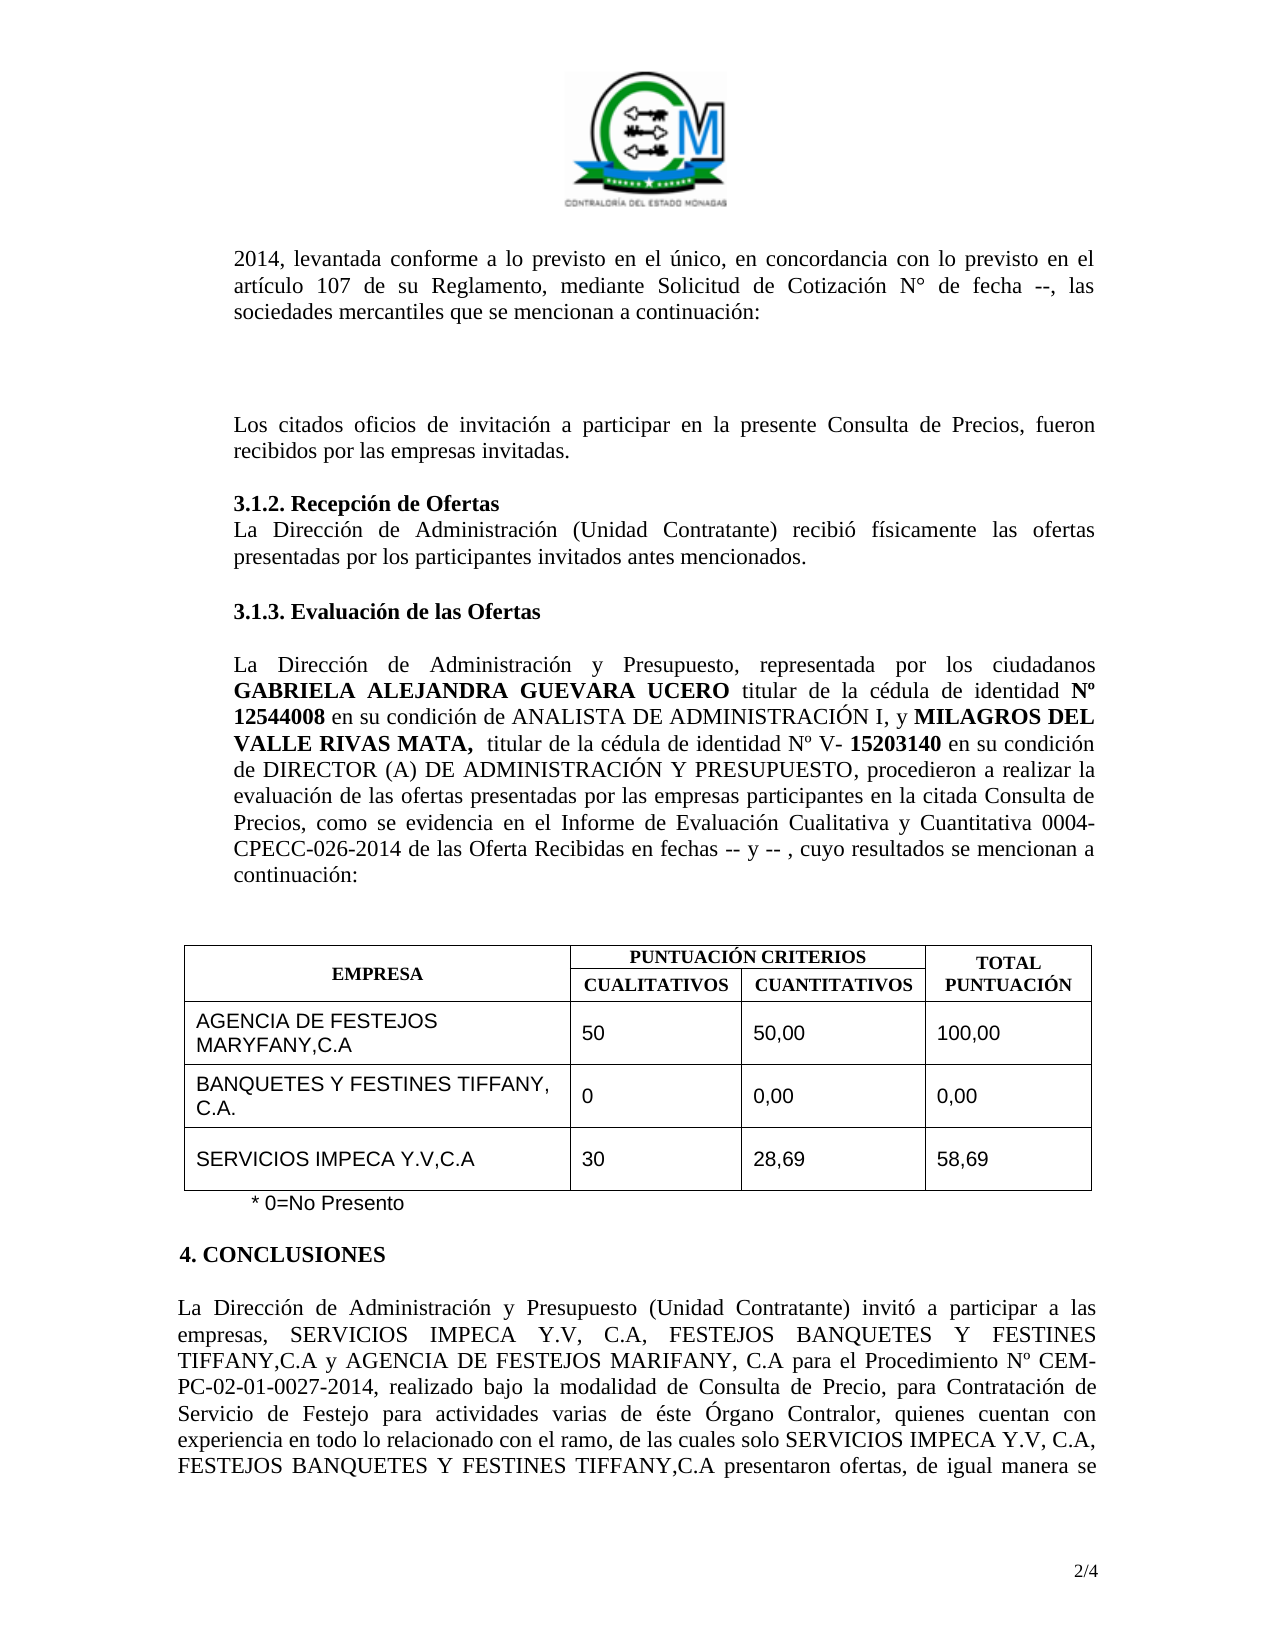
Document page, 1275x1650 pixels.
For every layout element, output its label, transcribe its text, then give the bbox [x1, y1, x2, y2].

table_header PUNTUACIÓN CRITERIOS [571, 946, 925, 968]
table_cell AGENCIA DE FESTEJOS MARYFANY,C.A [185, 1002, 570, 1064]
text * 0=No Presento [251, 1191, 1098, 1215]
table_cell 50,00 [742, 1002, 925, 1064]
table_header TOTAL PUNTUACIÓN [926, 946, 1091, 1001]
text La Dirección de Administración (Unidad Contratante) recibió físicamente las ofertas presentadas por los participantes invitados antes mencionados. [233, 516, 1096, 569]
table_cell 0,00 [926, 1065, 1091, 1127]
table_cell CUALITATIVOS [571, 969, 741, 1001]
text 4. CONCLUSIONES [179, 1242, 1095, 1268]
table_cell BANQUETES Y FESTINES TIFFANY, C.A. [185, 1065, 570, 1127]
table_cell 30 [571, 1128, 741, 1190]
table_header EMPRESA [185, 946, 570, 1001]
table_cell CUANTITATIVOS [742, 969, 925, 1001]
text 3.1.2. Recepción de Ofertas [233, 490, 1096, 516]
text La Dirección de Administración y Presupuesto, representada por los ciudadanos GABRIELA ALEJANDRA GUEVARA UCERO titular de la cédula de identidad Nº 12544008 en su condición de ANALISTA DE ADMINISTRACIÓN I, y MILAGROS DEL VALLE RIVAS MATA, titular de la cédula de identidad Nº V- 15203140 en su condición de DIRECTOR (A) DE ADMINISTRACIÓN Y PRESUPUESTO, procedieron a realizar la evaluación de las ofertas presentadas por las empresas participantes en la citada Consulta de Precios, como se evidencia en el Informe de Evaluación Cualitativa y Cuantitativa 0004-CPECC-026-2014 de las Oferta Recibidas en fechas -- y -- , cuyo resultados se mencionan a continuación: [233, 651, 1095, 888]
table_cell 0 [571, 1065, 741, 1127]
text La Dirección de Administración y Presupuesto (Unidad Contratante) invitó a participar a las empresas, SERVICIOS IMPECA Y.V, C.A, FESTEJOS BANQUETES Y FESTINES TIFFANY,C.A y AGENCIA DE FESTEJOS MARIFANY, C.A para el Procedimiento Nº CEM-PC-02-01-0027-2014, realizado bajo la modalidad de Consulta de Precio, para Contratación de Servicio de Festejo para actividades varias de éste Órgano Contralor, quienes cuentan con experiencia en todo lo relacionado con el ramo, de las cuales solo SERVICIOS IMPECA Y.V, C.A, FESTEJOS BANQUETES Y FESTINES TIFFANY,C.A presentaron ofertas, de igual manera se [177, 1294, 1098, 1479]
table_cell SERVICIOS IMPECA Y.V,C.A [185, 1128, 570, 1190]
table_cell 0,00 [742, 1065, 925, 1127]
table_cell 28,69 [742, 1128, 925, 1190]
table_cell 100,00 [926, 1002, 1091, 1064]
text Los citados oficios de invitación a participar en la presente Consulta de Precios, fueron recibidos por las empresas invitadas. [233, 411, 1096, 464]
text 2014, levantada conforme a lo previsto en el único, en concordancia con lo previsto en el artículo 107 de su Reglamento, mediante Solicitud de Cotización N° de fecha --, las sociedades mercantiles que se mencionan a continuación: [233, 245, 1094, 324]
table_cell 50 [571, 1002, 741, 1064]
picture [562, 69, 730, 210]
text 3.1.3. Evaluación de las Ofertas [233, 598, 1095, 624]
table_cell 58,69 [926, 1128, 1091, 1190]
